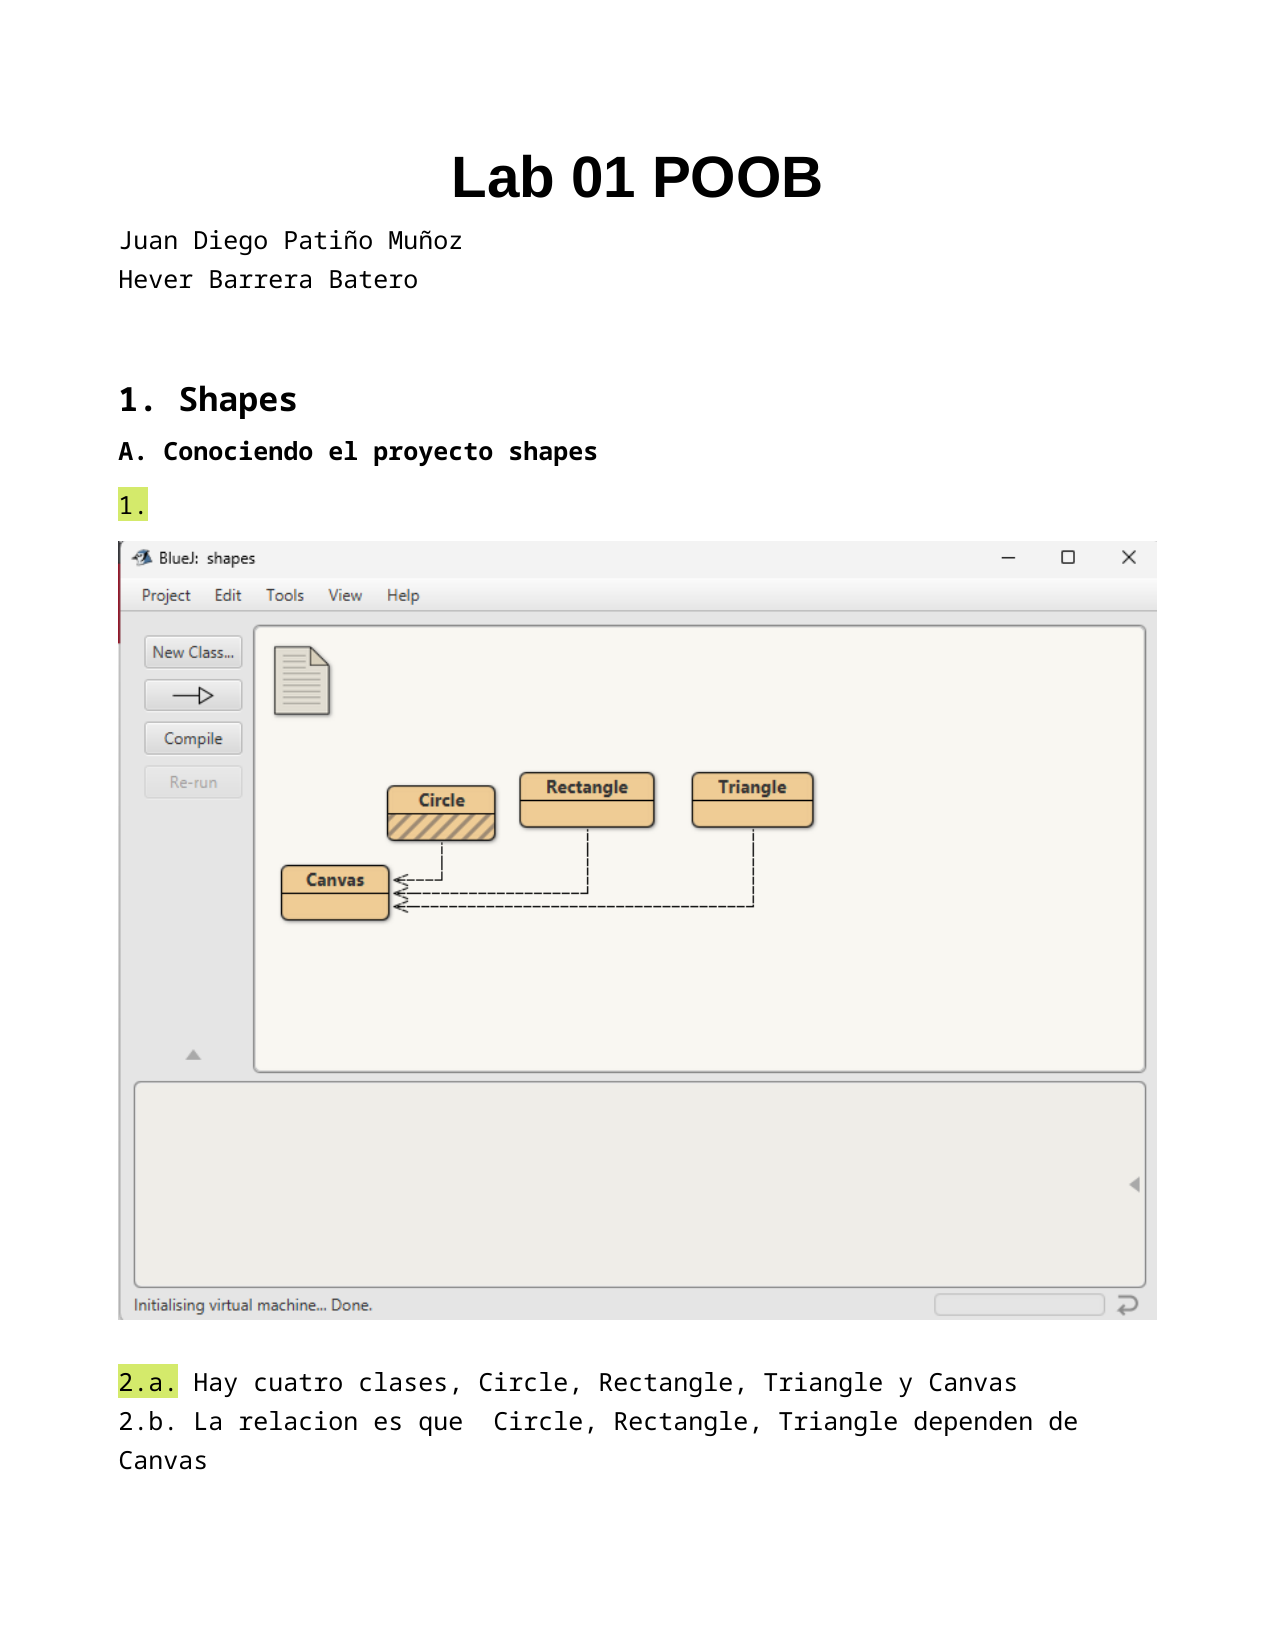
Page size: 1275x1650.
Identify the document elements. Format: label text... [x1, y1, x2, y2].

text Juan Diego Patiño Muñoz Hever Barrera Batero [118, 223, 1157, 335]
text 2.a. Hay cuatro clases, Circle, Rectangle, Triangle y Canvas 2.b. La relacion es que Circle, Rectangle, Triangle dependen de Canvas [118, 1320, 1157, 1516]
picture [118, 541, 1157, 1320]
title Lab 01 POOB [118, 143, 1157, 210]
text A. Conociendo el proyecto shapes [118, 433, 1157, 468]
subtitle 1. Shapes [118, 376, 1157, 421]
text 1. [118, 487, 1157, 521]
